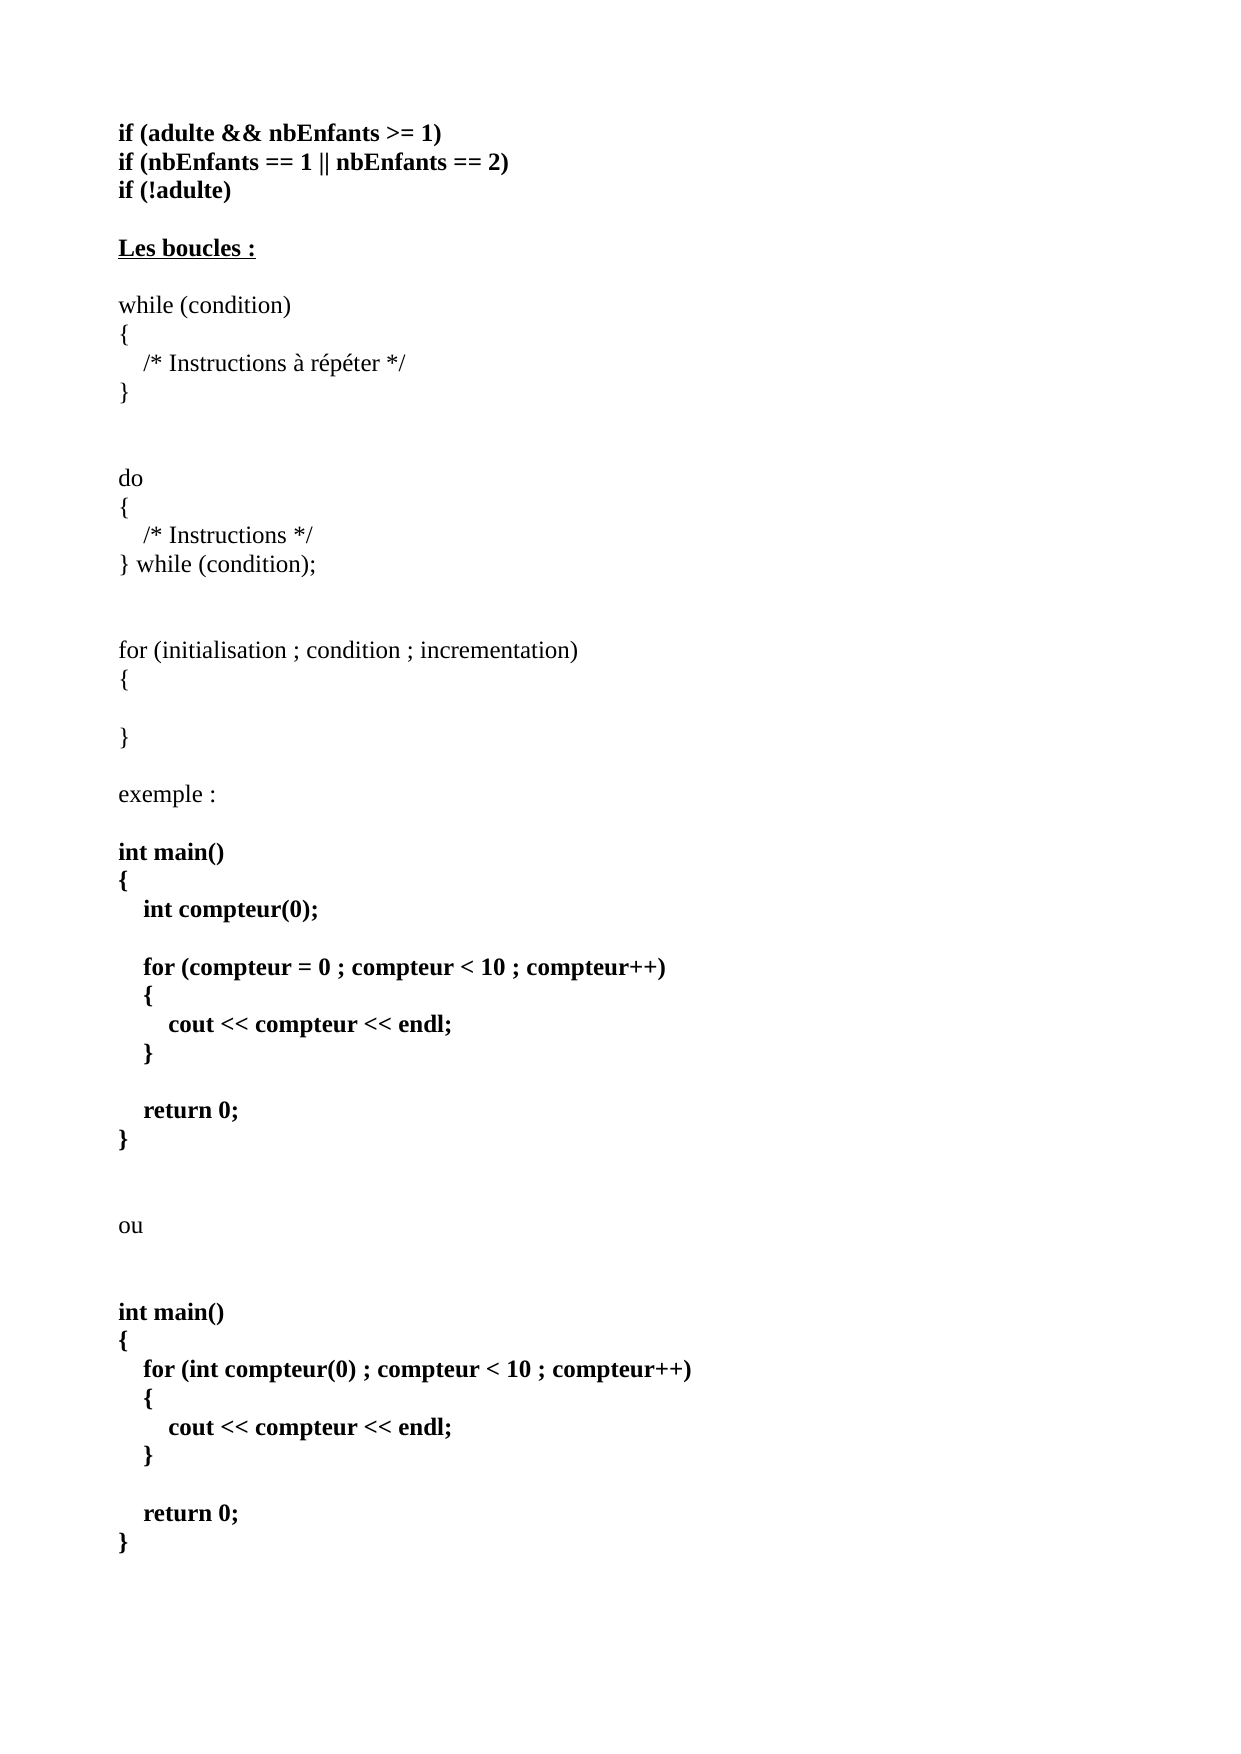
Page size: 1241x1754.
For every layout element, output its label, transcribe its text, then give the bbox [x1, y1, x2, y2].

text while (condition) [118, 291, 1122, 319]
text } [118, 1124, 1122, 1153]
text if (nbEnfants == 1 || nbEnfants == 2) [118, 147, 1122, 176]
text cout << compteur << endl; [118, 1412, 1122, 1441]
text } [118, 722, 1122, 751]
text Les boucles : [118, 233, 1122, 262]
text exemple : [118, 779, 1122, 808]
text if (adulte && nbEnfants >= 1) [118, 118, 1122, 147]
text if (!adulte) [118, 176, 1122, 204]
text int compteur(0); [118, 894, 1122, 923]
text { [118, 319, 1122, 348]
text { [118, 981, 1122, 1009]
text for (int compteur(0) ; compteur < 10 ; compteur++) [118, 1354, 1122, 1383]
text { [118, 1326, 1122, 1354]
text for (initialisation ; condition ; incrementation) [118, 636, 1122, 664]
text ou [118, 1211, 1122, 1239]
text for (compteur = 0 ; compteur < 10 ; compteur++) [118, 952, 1122, 981]
text { [118, 866, 1122, 894]
text /* Instructions à répéter */ [118, 348, 1122, 377]
text { [118, 1383, 1122, 1412]
text { [118, 492, 1122, 521]
text do [118, 463, 1122, 492]
text /* Instructions */ [118, 521, 1122, 549]
text } [118, 377, 1122, 406]
text } [118, 1527, 1122, 1556]
text } [118, 1038, 1122, 1067]
text return 0; [118, 1498, 1122, 1527]
text cout << compteur << endl; [118, 1009, 1122, 1038]
text { [118, 664, 1122, 693]
text int main() [118, 837, 1122, 866]
text } while (condition); [118, 549, 1122, 578]
text int main() [118, 1297, 1122, 1326]
text } [118, 1441, 1122, 1469]
text return 0; [118, 1096, 1122, 1124]
